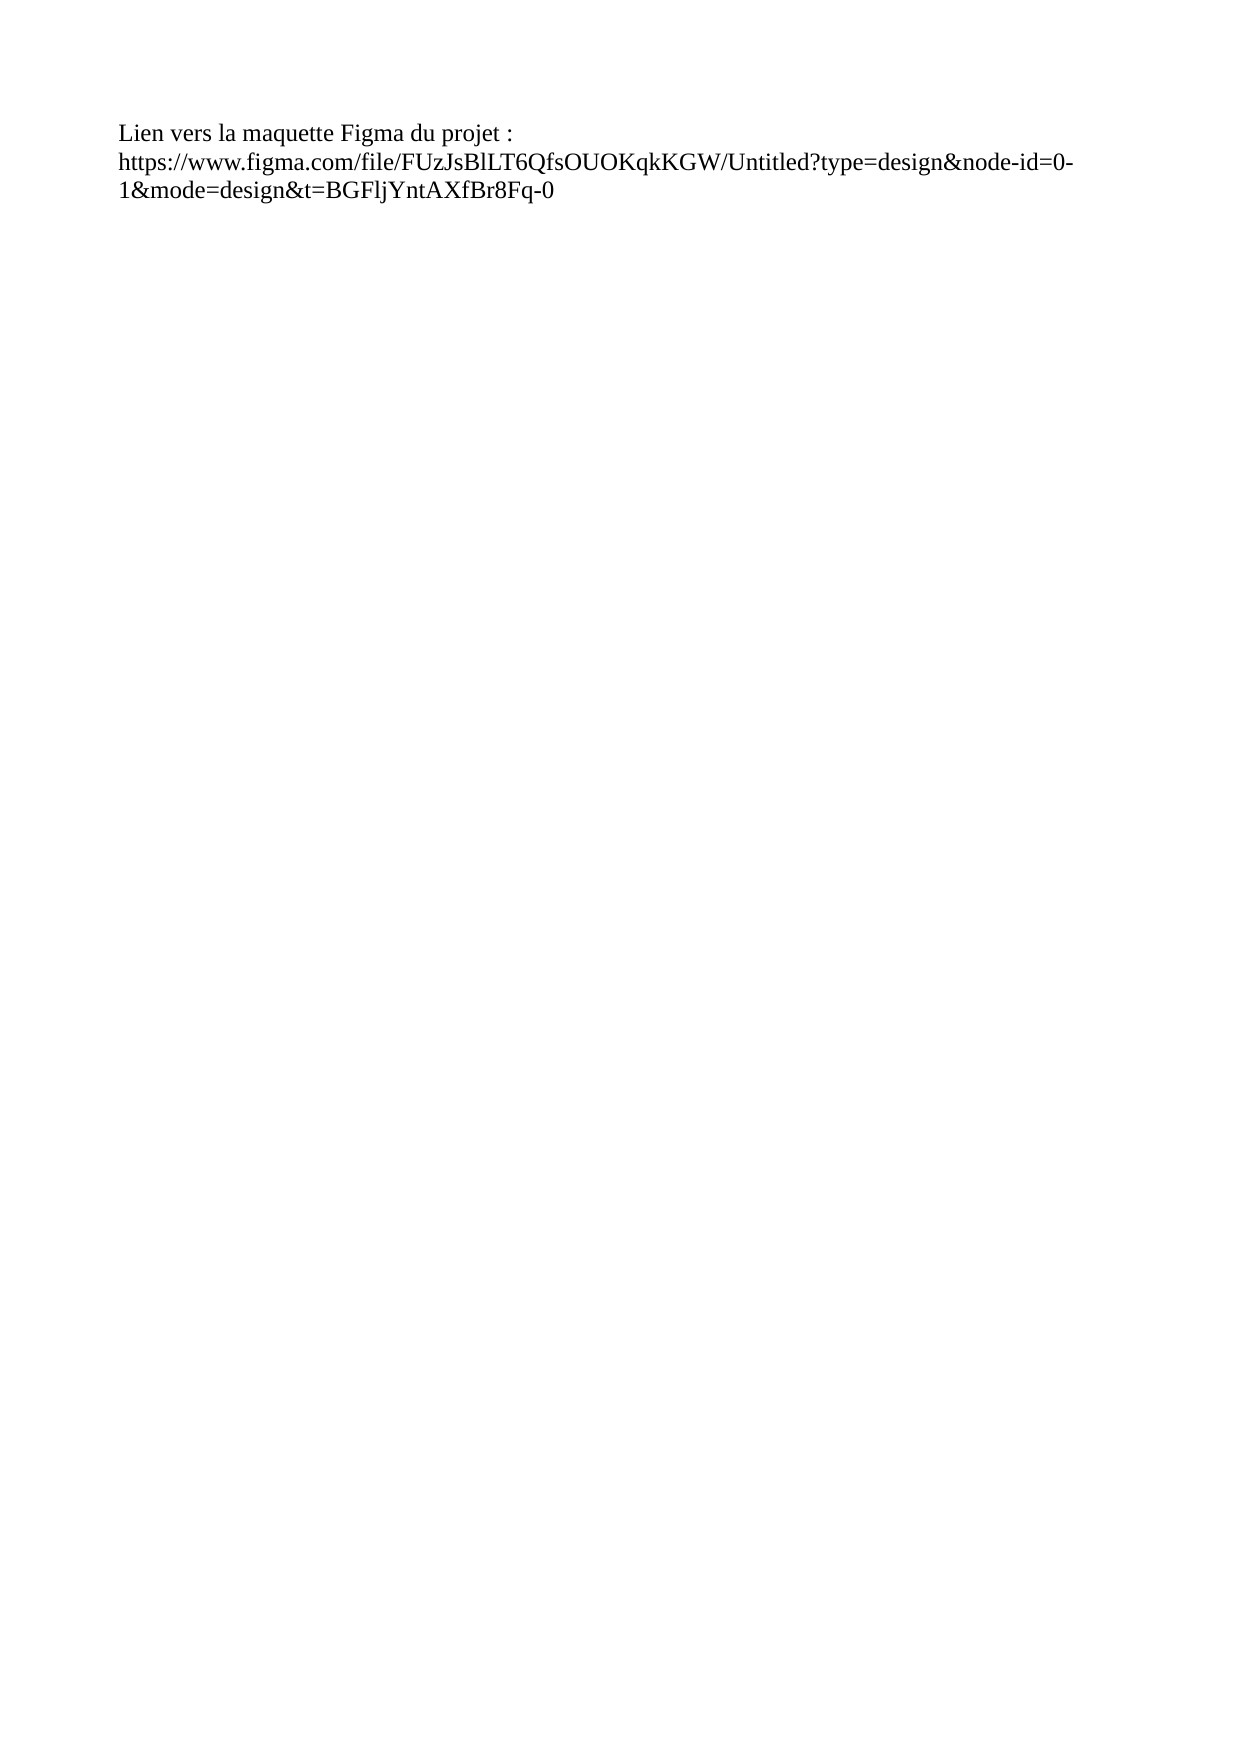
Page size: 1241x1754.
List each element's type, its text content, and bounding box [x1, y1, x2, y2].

text Lien vers la maquette Figma du projet : https://www.figma.com/file/FUzJsBlLT6QfsOUOKqkKGW/Untitled?type=design&node-id=0-1&mode=design&t=BGFljYntAXfBr8Fq-0 [118, 118, 1122, 204]
